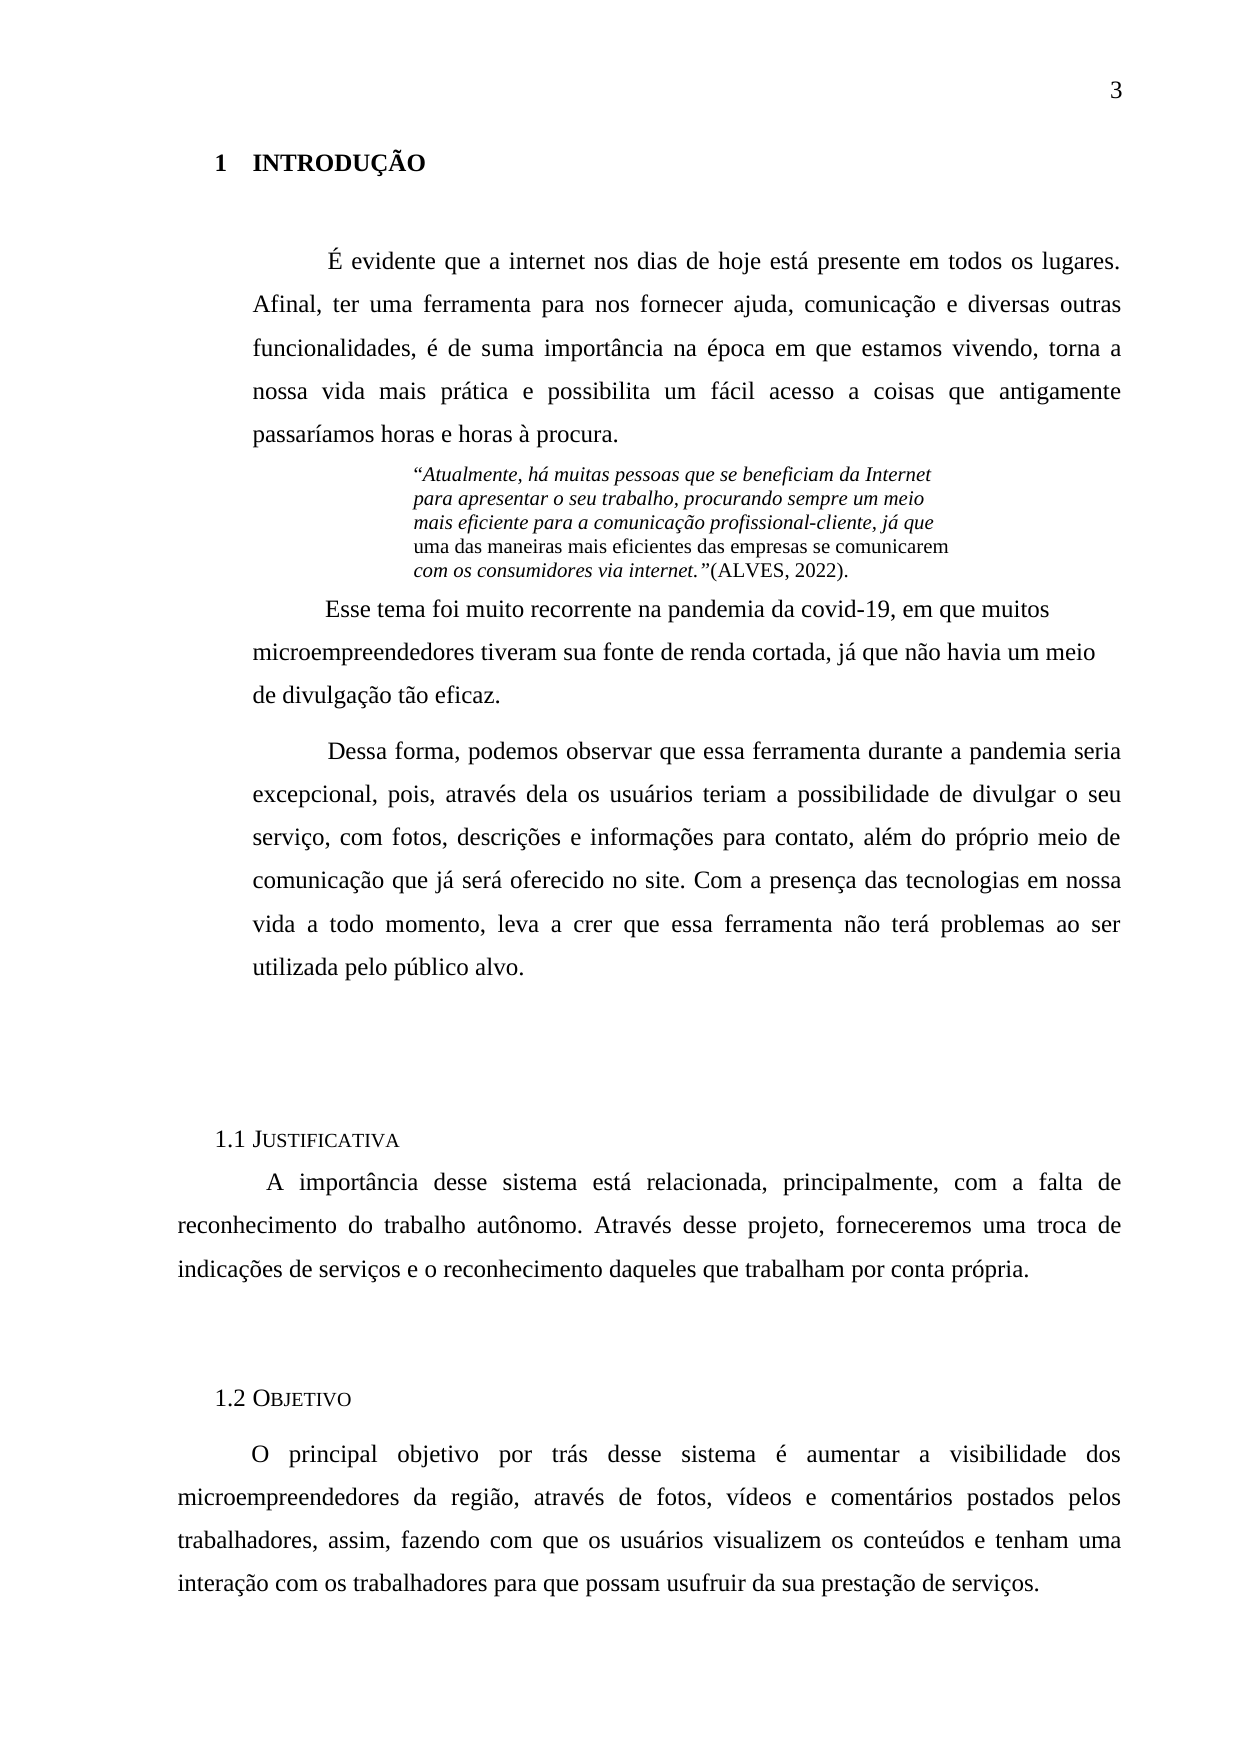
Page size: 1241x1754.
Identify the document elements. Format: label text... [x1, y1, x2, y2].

text Esse tema foi muito recorrente na pandemia da covid-19, em que muitos [177, 594, 1122, 623]
text para apresentar o seu trabalho, procurando sempre um meio [325, 486, 1122, 510]
text O principal objetivo por trás desse sistema é aumentar a visibilidade dos microempreendedores da região, através de fotos, vídeos e comentários postados pelos trabalhadores, assim, fazendo com que os usuários visualizem os conteúdos e tenham uma interação com os trabalhadores para que possam usufruir da sua prestação de serviços. [177, 1439, 1122, 1597]
text Dessa forma, podemos observar que essa ferramenta durante a pandemia seria excepcional, pois, através dela os usuários teriam a possibilidade de divulgar o seu serviço, com fotos, descrições e informações para contato, além do próprio meio de comunicação que já será oferecido no site. Com a presença das tecnologias em nossa vida a todo momento, leva a crer que essa ferramenta não terá problemas ao ser utilizada pelo público alvo. [252, 736, 1122, 981]
text A importância desse sistema está relacionada, principalmente, com a falta de reconhecimento do trabalho autônomo. Através desse projeto, forneceremos uma troca de indicações de serviços e o reconhecimento daqueles que trabalham por conta própria. [177, 1167, 1122, 1282]
text É evidente que a internet nos dias de hoje está presente em todos os lugares. Afinal, ter uma ferramenta para nos fornecer ajuda, comunicação e diversas outras funcionalidades, é de suma importância na época em que estamos vivendo, torna a nossa vida mais prática e possibilita um fácil acesso a coisas que antigamente passaríamos horas e horas à procura. [252, 246, 1122, 448]
text uma das maneiras mais eficientes das empresas se comunicarem [325, 534, 1122, 558]
subtitle Justificativa [214, 1124, 1122, 1153]
text de divulgação tão eficaz. [177, 681, 1122, 709]
text microempreendedores tiveram sua fonte de renda cortada, já que não havia um meio [177, 637, 1122, 666]
text mais eficiente para a comunicação profissional-cliente, já que [325, 510, 1122, 534]
subtitle Objetivo [214, 1383, 1122, 1412]
subtitle INTRODUÇÃO [214, 148, 1122, 176]
text “Atualmente, há muitas pessoas que se beneficiam da Internet [325, 462, 1122, 486]
text com os consumidores via internet.”(ALVES, 2022). [325, 558, 1122, 582]
